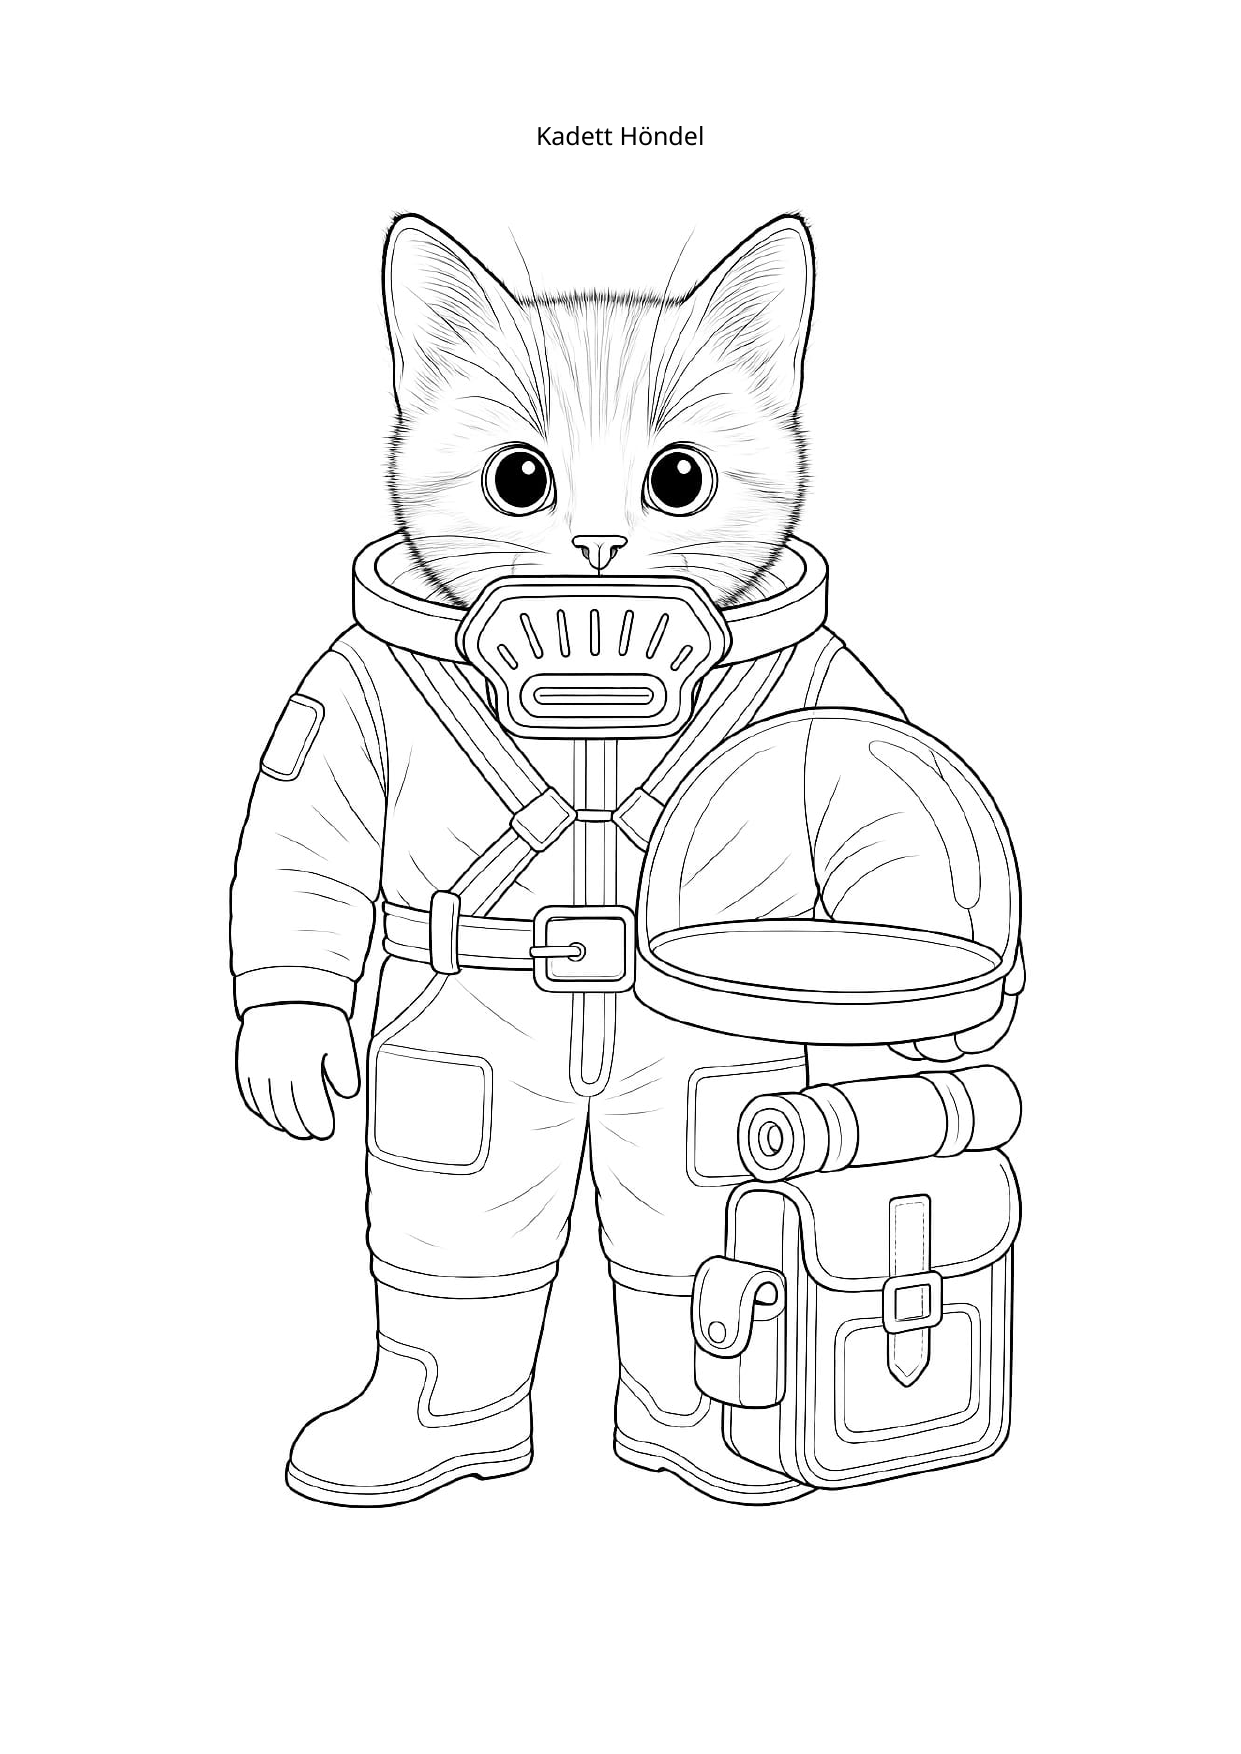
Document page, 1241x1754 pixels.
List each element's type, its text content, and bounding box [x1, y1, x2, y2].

picture [140, 152, 1100, 1592]
text Kadett Höndel [118, 118, 1122, 152]
